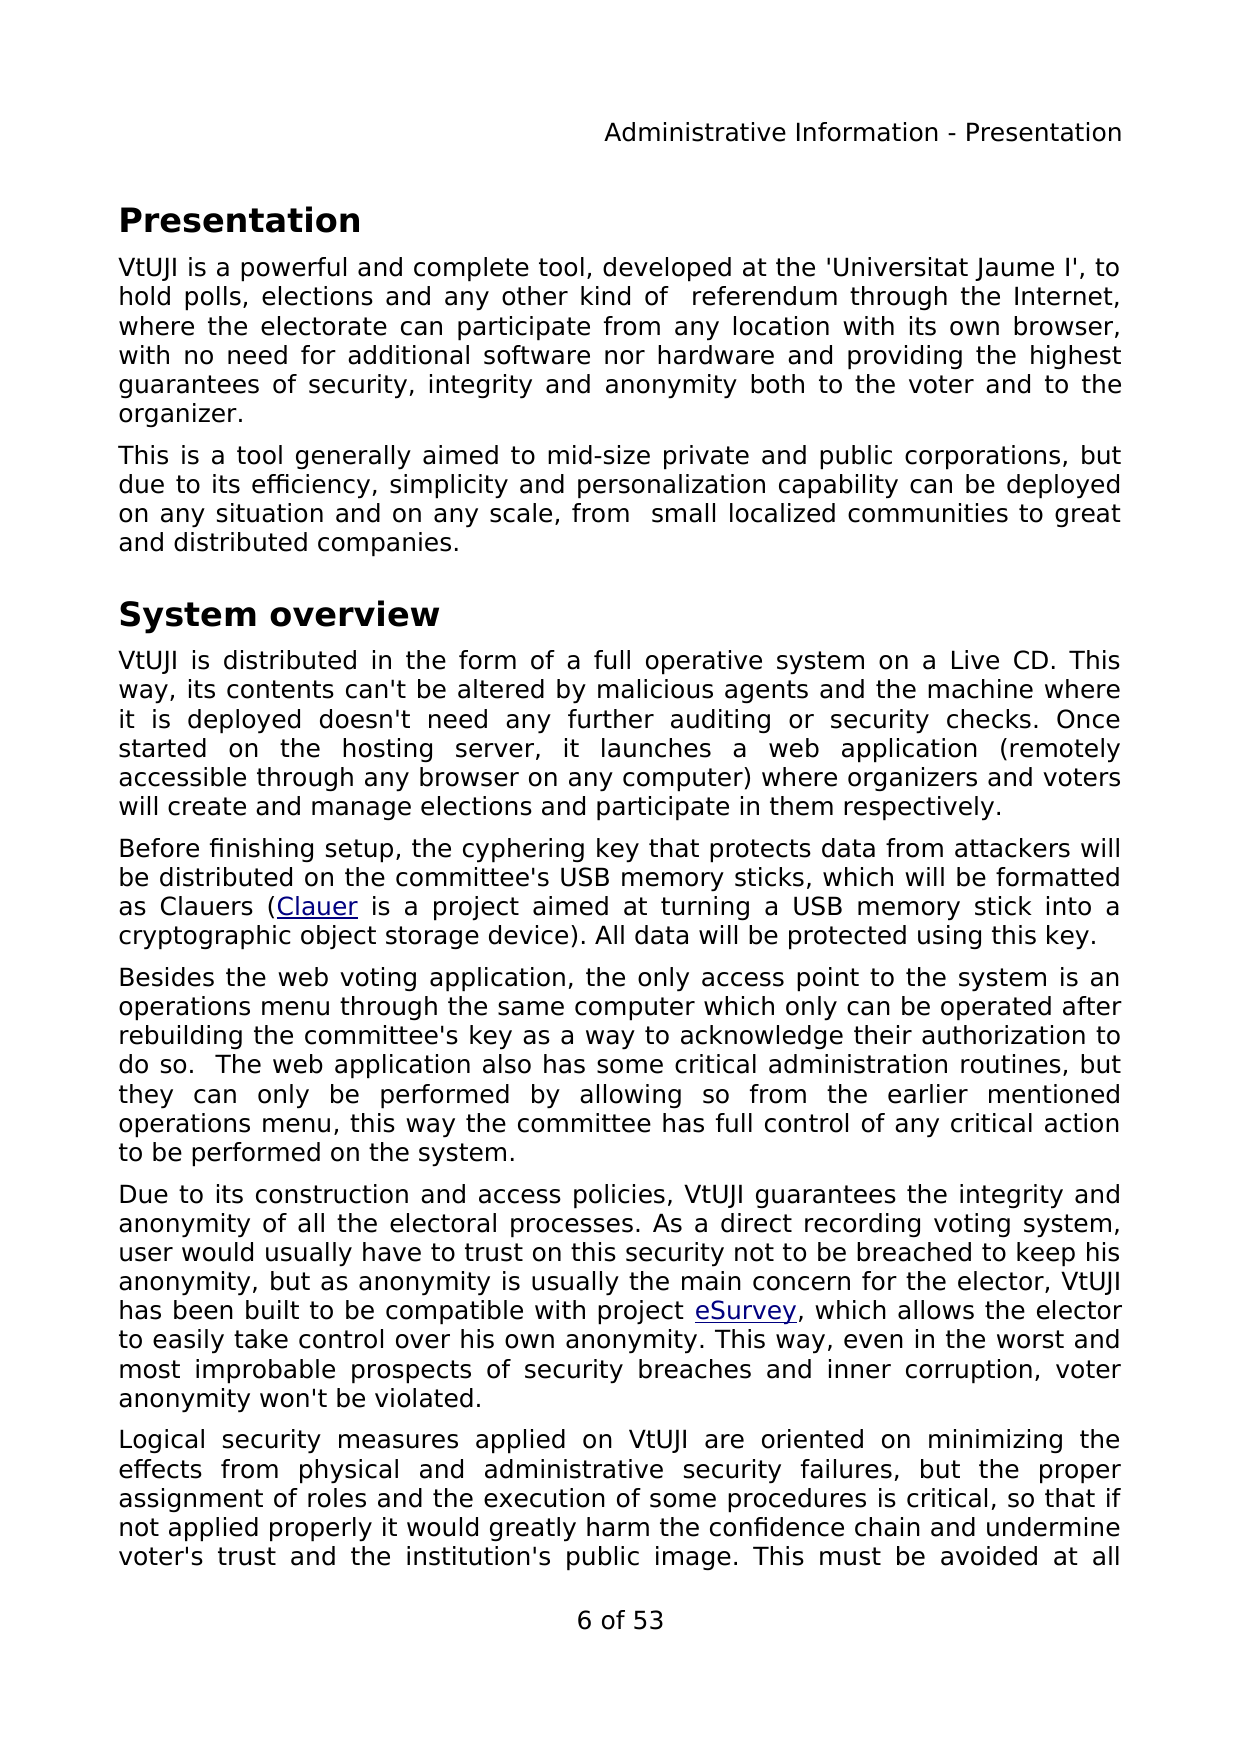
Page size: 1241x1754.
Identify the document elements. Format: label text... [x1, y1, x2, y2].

text VtUJI is a powerful and complete tool, developed at the 'Universitat Jaume I', to hold polls, elections and any other kind of referendum through the Internet, where the electorate can participate from any location with its own browser, with no need for additional software nor hardware and providing the highest guarantees of security, integrity and anonymity both to the voter and to the organizer. [118, 253, 1122, 428]
text This is a tool generally aimed to mid-size private and public corporations, but due to its efficiency, simplicity and personalization capability can be deployed on any situation and on any scale, from small localized communities to great and distributed companies. [118, 441, 1122, 557]
subtitle Presentation [118, 202, 1122, 241]
text Before finishing setup, the cyphering key that protects data from attackers will be distributed on the committee's USB memory sticks, which will be formatted as Clauers (Clauer is a project aimed at turning a USB memory stick into a cryptographic object storage device). All data will be protected using this key. [118, 834, 1122, 951]
text Besides the web voting application, the only access point to the system is an operations menu through the same computer which only can be operated after rebuilding the committee's key as a way to acknowledge their authorization to do so. The web application also has some critical administration routines, but they can only be performed by allowing so from the earlier mentioned operations menu, this way the committee has full control of any critical action to be performed on the system. [118, 963, 1122, 1167]
subtitle System overview [118, 595, 1122, 634]
text VtUJI is distributed in the form of a full operative system on a Live CD. This way, its contents can't be altered by malicious agents and the machine where it is deployed doesn't need any further auditing or security checks. Once started on the hosting server, it launches a web application (remotely accessible through any browser on any computer) where organizers and voters will create and manage elections and participate in them respectively. [118, 647, 1122, 822]
text Logical security measures applied on VtUJI are oriented on minimizing the effects from physical and administrative security failures, but the proper assignment of roles and the execution of some procedures is critical, so that if not applied properly it would greatly harm the confidence chain and undermine voter's trust and the institution's public image. This must be avoided at all [118, 1426, 1122, 1572]
text Due to its construction and access policies, VtUJI guarantees the integrity and anonymity of all the electoral processes. As a direct recording voting system, user would usually have to trust on this security not to be breached to keep his anonymity, but as anonymity is usually the main concern for the elector, VtUJI has been built to be compatible with project eSurvey, which allows the elector to easily take control over his own anonymity. This way, even in the worst and most improbable prospects of security breaches and inner corruption, voter anonymity won't be violated. [118, 1180, 1122, 1413]
